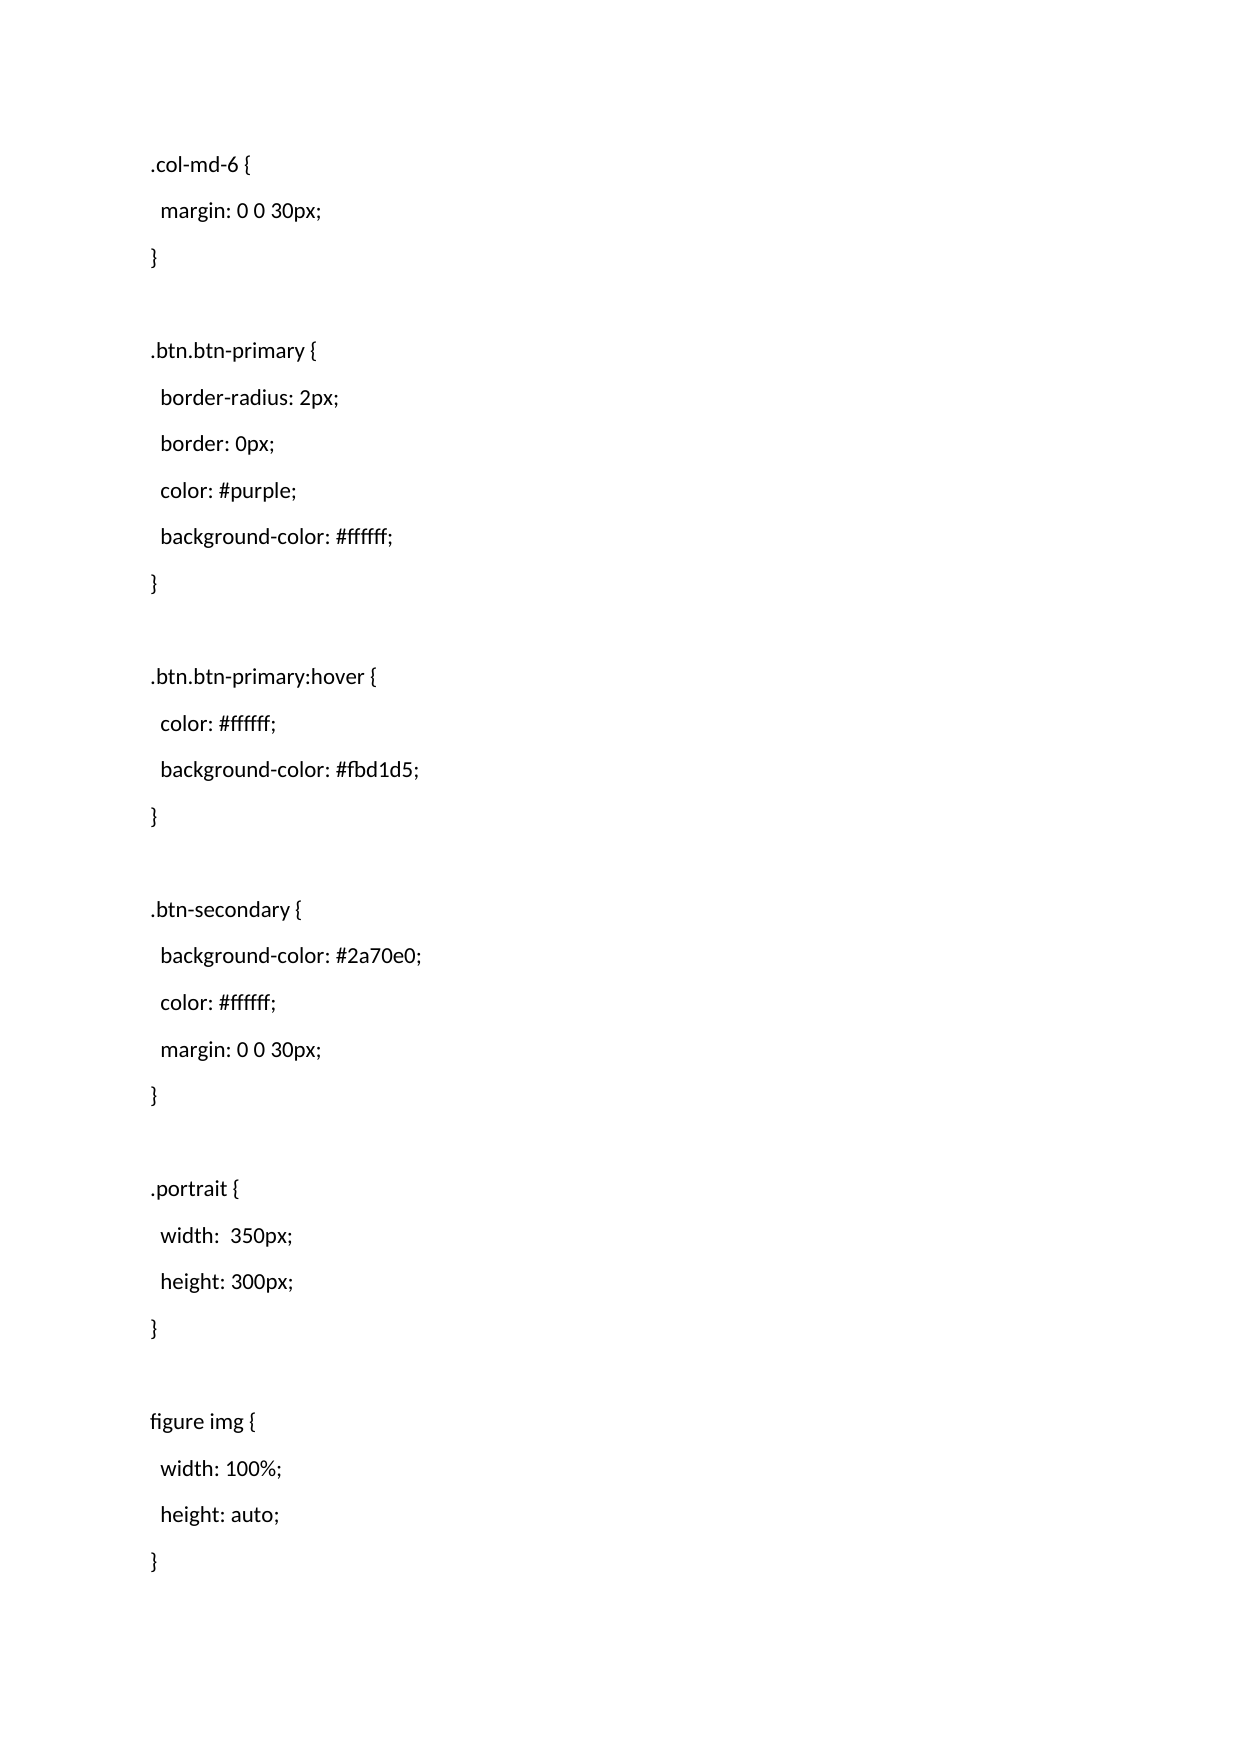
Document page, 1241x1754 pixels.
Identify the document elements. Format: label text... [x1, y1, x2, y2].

text } [150, 243, 1090, 271]
text } [150, 1547, 1090, 1575]
text border: 0px; [150, 429, 1090, 457]
text background-color: #2a70e0; [150, 942, 1090, 969]
text height: auto; [150, 1500, 1090, 1528]
text color: #purple; [150, 476, 1090, 504]
text .btn.btn-primary:hover { [150, 662, 1090, 690]
text margin: 0 0 30px; [150, 1035, 1090, 1063]
text background-color: #ffffff; [150, 522, 1090, 551]
text } [150, 1081, 1090, 1109]
text } [150, 1314, 1090, 1342]
text background-color: #fbd1d5; [150, 755, 1090, 783]
text .col-md-6 { [150, 150, 1090, 178]
text width: 100%; [150, 1454, 1090, 1482]
text width: 350px; [150, 1221, 1090, 1249]
text margin: 0 0 30px; [150, 197, 1090, 224]
text .portrait { [150, 1174, 1090, 1202]
text color: #ffffff; [150, 988, 1090, 1016]
text border-radius: 2px; [150, 383, 1090, 411]
text .btn.btn-primary { [150, 336, 1090, 364]
text } [150, 569, 1090, 597]
text height: 300px; [150, 1267, 1090, 1296]
text figure img { [150, 1407, 1090, 1435]
text } [150, 802, 1090, 830]
text color: #ffffff; [150, 709, 1090, 737]
text .btn-secondary { [150, 895, 1090, 923]
